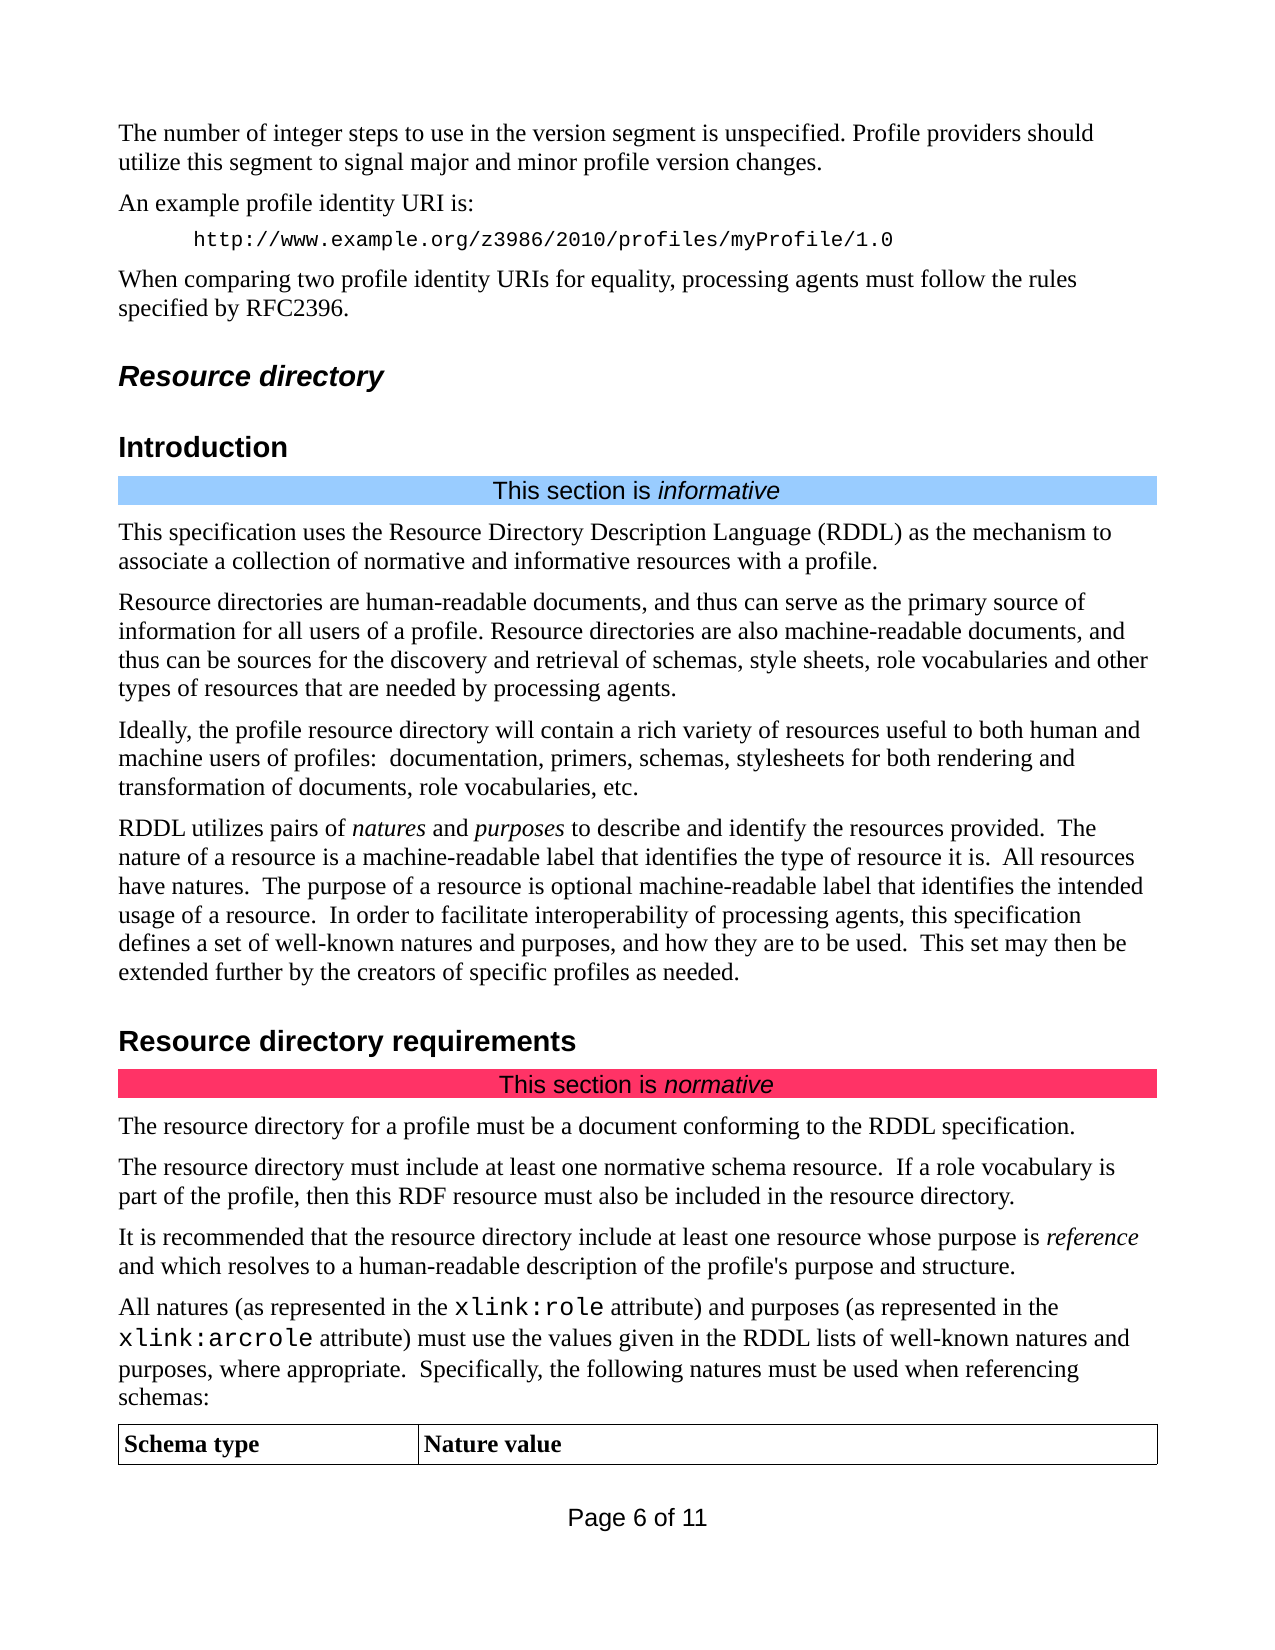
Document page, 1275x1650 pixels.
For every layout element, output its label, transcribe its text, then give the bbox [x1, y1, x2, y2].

text Ideally, the profile resource directory will contain a rich variety of resources useful to both human and machine users of profiles: documentation, primers, schemas, stylesheets for both rendering and transformation of documents, role vocabularies, etc. [118, 715, 1157, 801]
table_header Schema type [119, 1425, 418, 1464]
text An example profile identity URI is: [118, 188, 1157, 216]
subtitle Resource directory requirements [118, 1023, 1157, 1057]
text http://www.example.org/z3986/2010/profiles/myProfile/1.0 [193, 229, 1157, 252]
text The resource directory must include at least one normative schema resource. If a role vocabulary is part of the profile, then this RDF resource must also be included in the resource directory. [118, 1152, 1157, 1209]
text It is recommended that the resource directory include at least one resource whose purpose is reference and which resolves to a human-readable description of the profile's purpose and structure. [118, 1222, 1157, 1279]
text The number of integer steps to use in the version segment is unspecified. Profile providers should utilize this segment to signal major and minor profile version changes. [118, 118, 1157, 176]
subtitle Resource directory [118, 359, 1157, 392]
text RDDL utilizes pairs of natures and purposes to describe and identify the resources provided. The nature of a resource is a machine-readable label that identifies the type of resource it is. All resources have natures. The purpose of a resource is optional machine-readable label that identifies the intended usage of a resource. In order to facilitate interoperability of processing agents, this specification defines a set of well-known natures and purposes, and how they are to be used. This set may then be extended further by the creators of specific profiles as needed. [118, 813, 1157, 986]
table_header Nature value [419, 1425, 1157, 1464]
text All natures (as represented in the xlink:role attribute) and purposes (as represented in the xlink:arcrole attribute) must use the values given in the RDDL lists of well-known natures and purposes, where appropriate. Specifically, the following natures must be used when referencing schemas: [118, 1292, 1157, 1411]
text This specification uses the Resource Directory Description Language (RDDL) as the mechanism to associate a collection of normative and informative resources with a profile. [118, 517, 1157, 575]
text Resource directories are human-readable documents, and thus can serve as the primary source of information for all users of a profile. Resource directories are also machine-readable documents, and thus can be sources for the discovery and retrieval of schemas, style sheets, role vocabularies and other types of resources that are needed by processing agents. [118, 587, 1157, 702]
text This section is informative [118, 476, 1157, 505]
subtitle Introduction [118, 430, 1157, 463]
text This section is normative [118, 1069, 1157, 1098]
text The resource directory for a profile must be a document conforming to the RDDL specification. [118, 1111, 1157, 1139]
text When comparing two profile identity URIs for equality, processing agents must follow the rules specified by RFC2396. [118, 264, 1157, 322]
